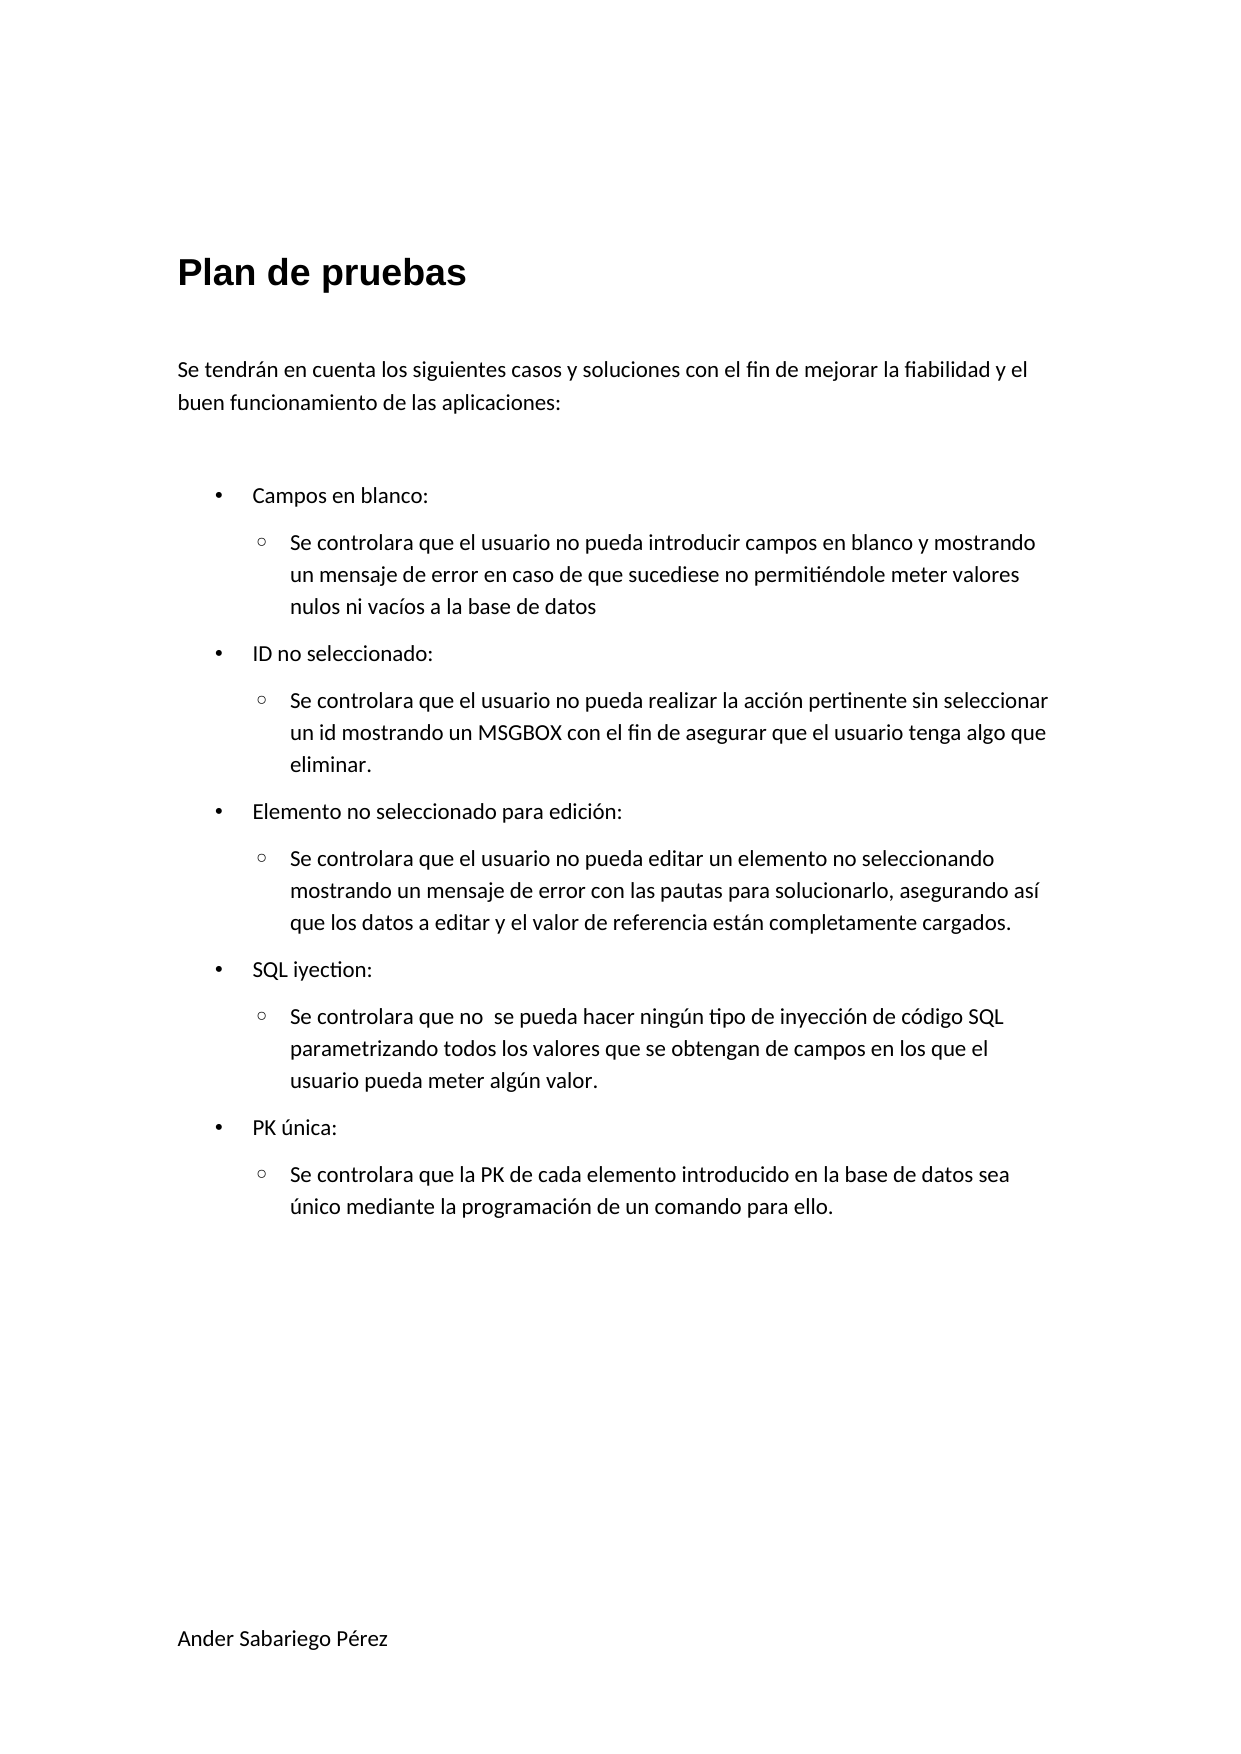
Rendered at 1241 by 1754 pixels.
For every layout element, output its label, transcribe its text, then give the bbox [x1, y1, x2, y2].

list Campos en blanco: [215, 481, 1063, 509]
list PK única: [215, 1113, 1063, 1141]
list Se controlara que el usuario no pueda editar un elemento no seleccionando mostrando un mensaje de error con las pautas para solucionarlo, asegurando así que los datos a editar y el valor de referencia están completamente cargados. [252, 844, 1063, 936]
list Se controlara que el usuario no pueda introducir campos en blanco y mostrando un mensaje de error en caso de que sucediese no permitiéndole meter valores nulos ni vacíos a la base de datos [252, 528, 1063, 620]
text Se tendrán en cuenta los siguientes casos y soluciones con el fin de mejorar la fiabilidad y el buen funcionamiento de las aplicaciones: [177, 356, 1063, 416]
list ID no seleccionado: [215, 639, 1063, 667]
list Elemento no seleccionado para edición: [215, 797, 1063, 825]
subtitle Plan de pruebas [177, 250, 1063, 293]
list Se controlara que no se pueda hacer ningún tipo de inyección de código SQL parametrizando todos los valores que se obtengan de campos en los que el usuario pueda meter algún valor. [252, 1002, 1063, 1094]
list Se controlara que la PK de cada elemento introducido en la base de datos sea único mediante la programación de un comando para ello. [252, 1160, 1063, 1220]
list SQL iyection: [215, 955, 1063, 983]
list Se controlara que el usuario no pueda realizar la acción pertinente sin seleccionar un id mostrando un MSGBOX con el fin de asegurar que el usuario tenga algo que eliminar. [252, 686, 1063, 778]
